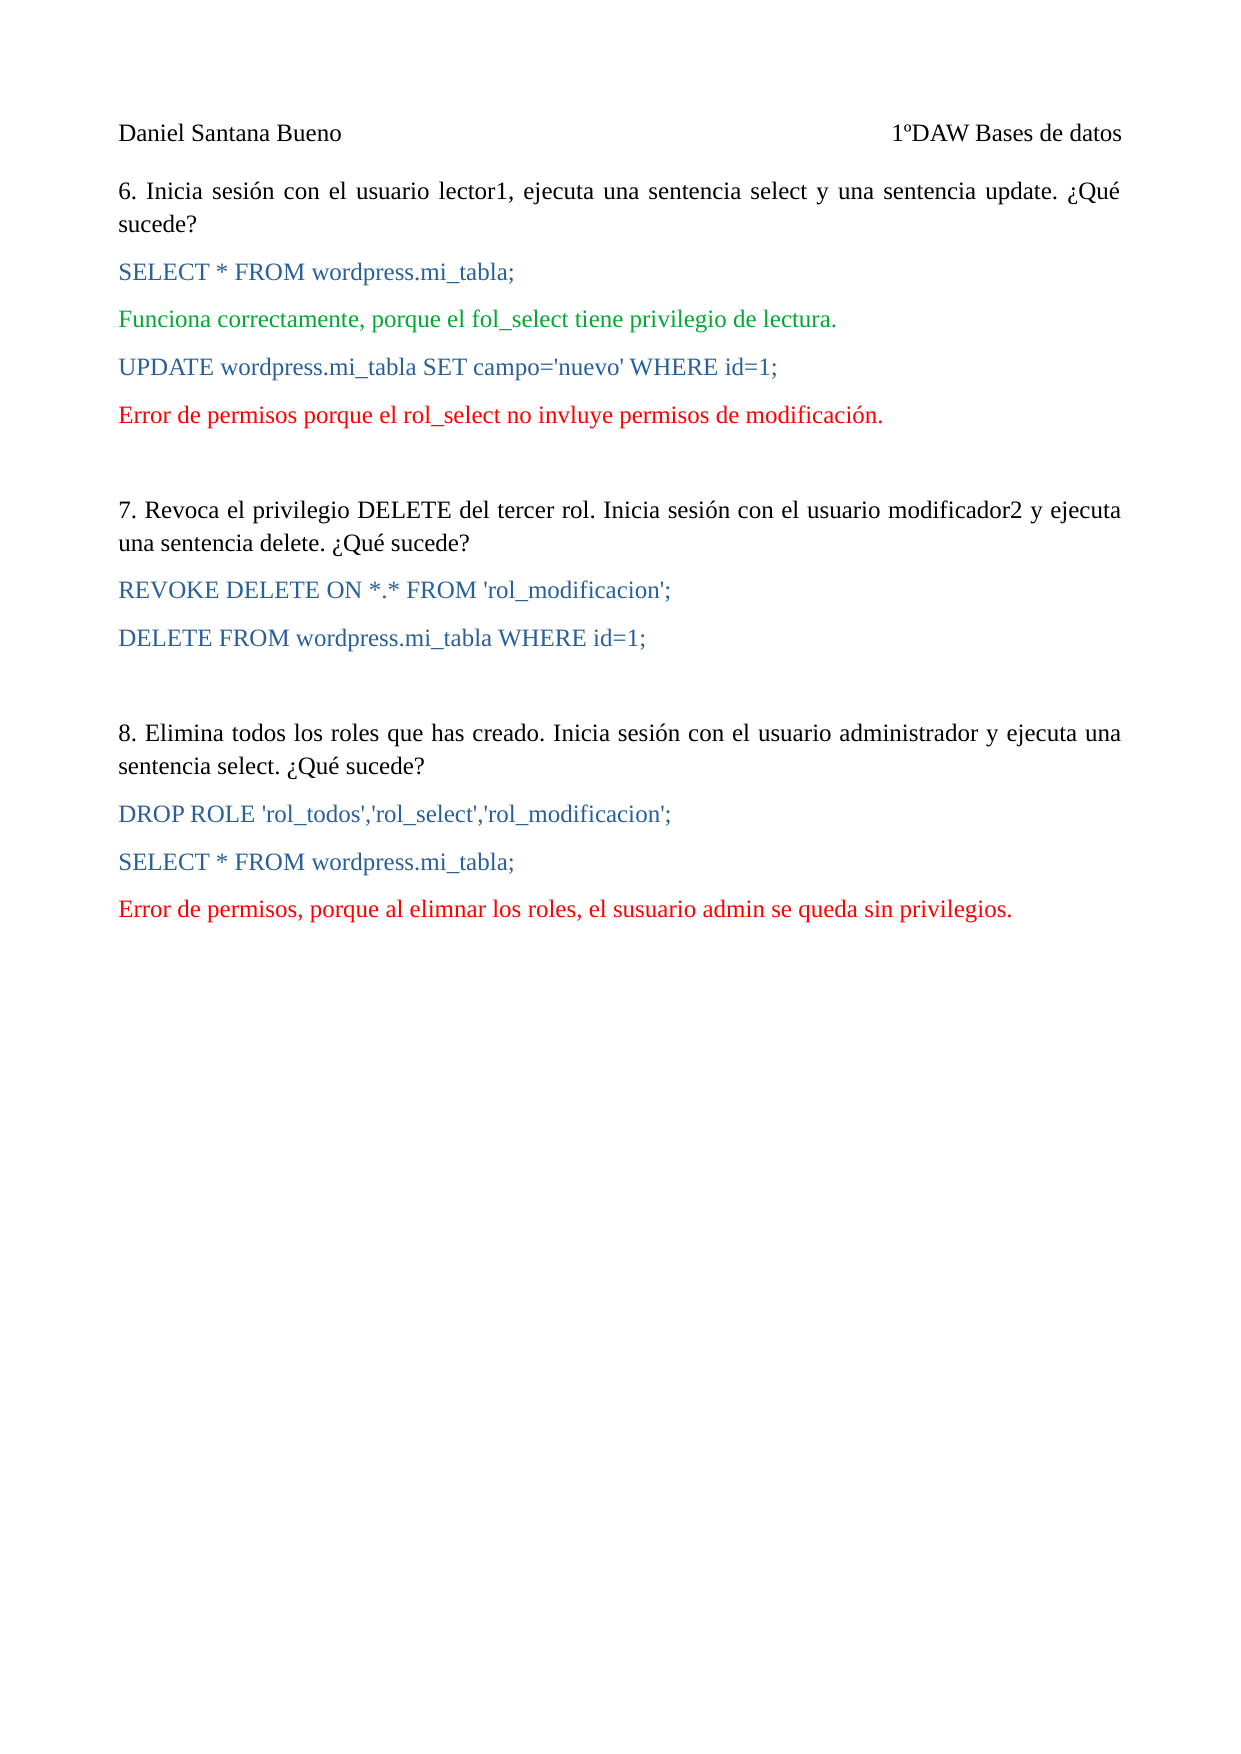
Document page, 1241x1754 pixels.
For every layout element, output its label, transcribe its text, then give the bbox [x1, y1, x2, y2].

text DELETE FROM wordpress.mi_tabla WHERE id=1; [118, 623, 1122, 652]
text Funciona correctamente, porque el fol_select tiene privilegio de lectura. [118, 304, 1122, 333]
text SELECT * FROM wordpress.mi_tabla; [118, 847, 1122, 875]
text 6. Inicia sesión con el usuario lector1, ejecuta una sentencia select y una sentencia update. ¿Qué sucede? [118, 176, 1122, 238]
text REVOKE DELETE ON *.* FROM 'rol_modificacion'; [118, 576, 1122, 604]
text Error de permisos, porque al elimnar los roles, el susuario admin se queda sin privilegios. [118, 894, 1122, 923]
text SELECT * FROM wordpress.mi_tabla; [118, 257, 1122, 286]
text UPDATE wordpress.mi_tabla SET campo='nuevo' WHERE id=1; [118, 352, 1122, 381]
text 8. Elimina todos los roles que has creado. Inicia sesión con el usuario administrador y ejecuta una sentencia select. ¿Qué sucede? [118, 718, 1122, 780]
text Error de permisos porque el rol_select no invluye permisos de modificación. [118, 400, 1122, 428]
text DROP ROLE 'rol_todos','rol_select','rol_modificacion'; [118, 799, 1122, 828]
text 7. Revoca el privilegio DELETE del tercer rol. Inicia sesión con el usuario modificador2 y ejecuta una sentencia delete. ¿Qué sucede? [118, 495, 1122, 557]
